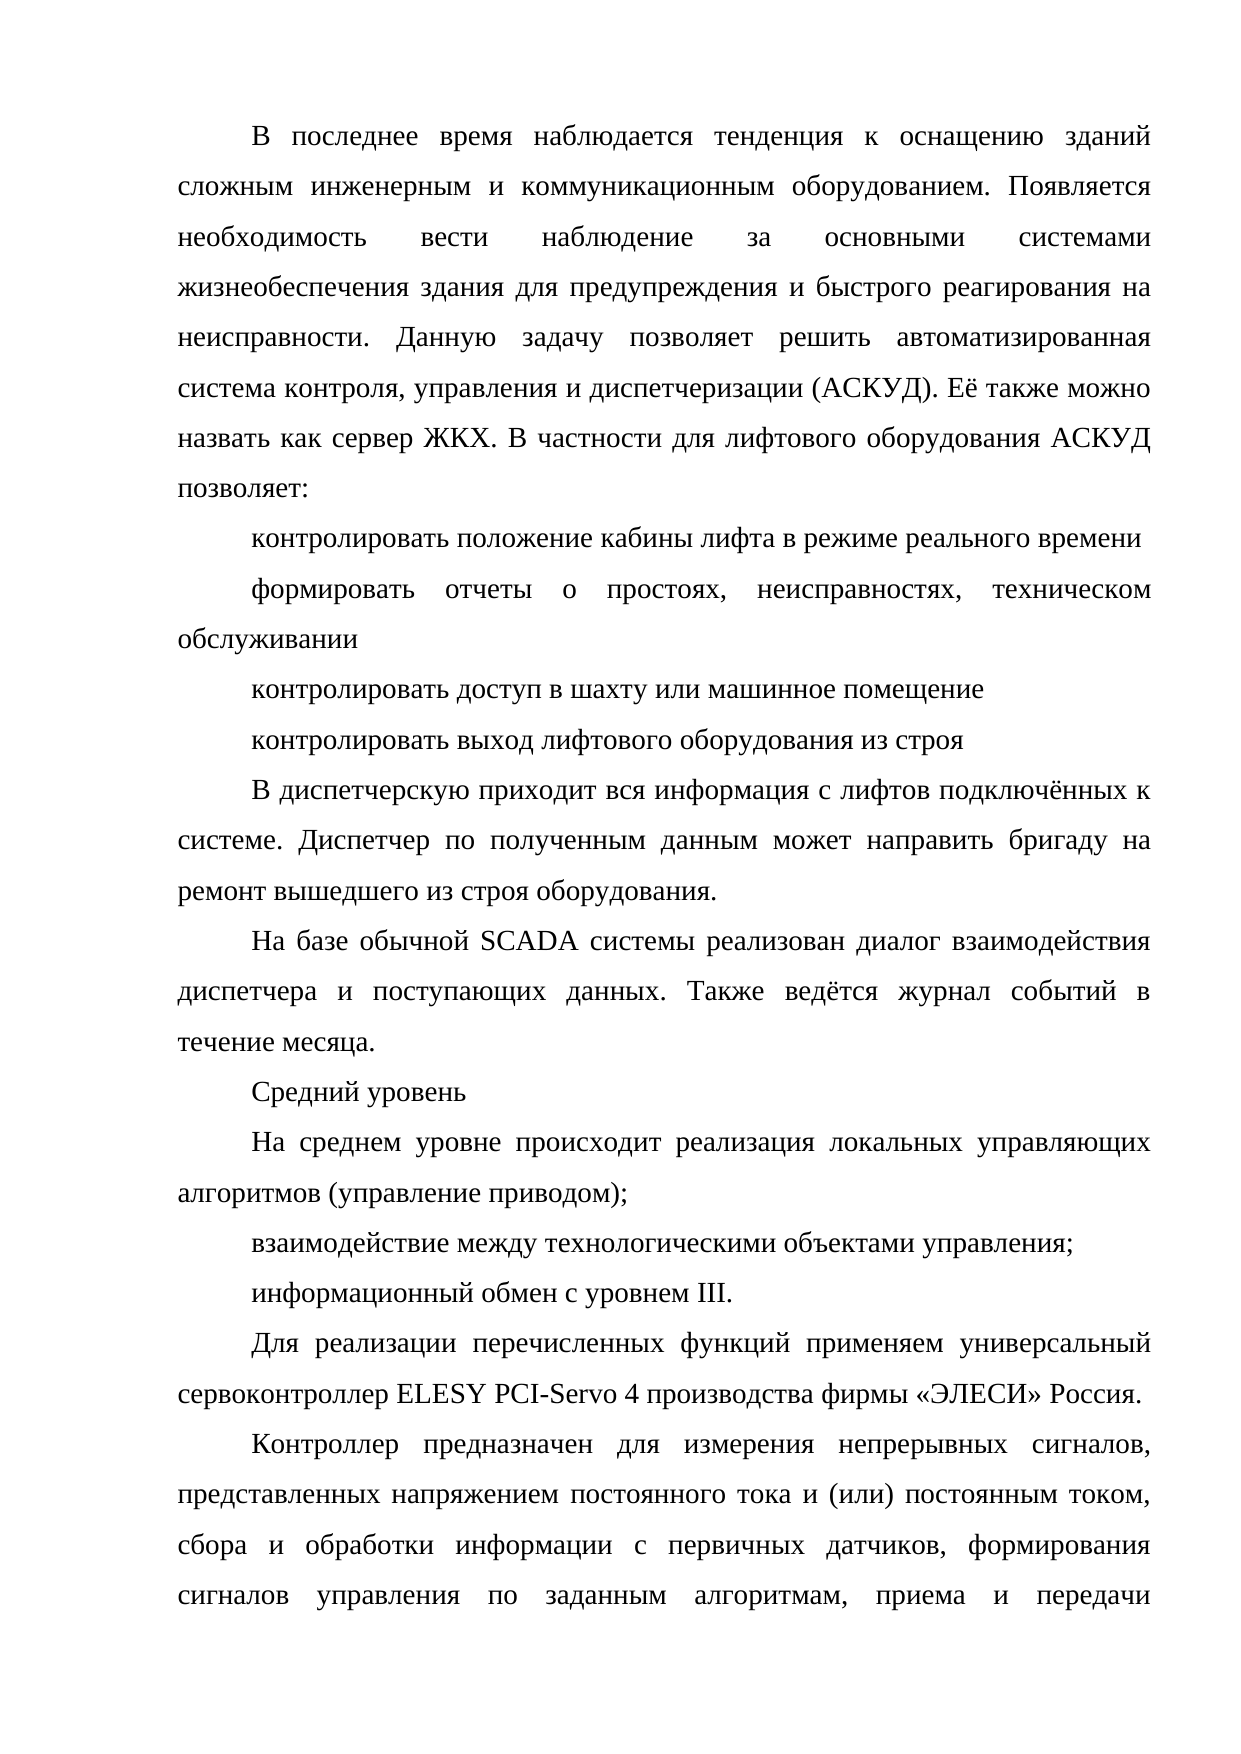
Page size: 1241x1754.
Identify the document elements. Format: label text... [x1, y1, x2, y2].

text информационный обмен с уровнем III. [177, 1275, 1152, 1309]
text Контроллер предназначен для измерения непрерывных сигналов, представленных напряжением постоянного тока и (или) постоянным током, сбора и обработки информации с первичных датчиков, формирования сигналов управления по заданным алгоритмам, приема и передачи [177, 1426, 1152, 1611]
text взаимодействие между технологическими объектами управления; [177, 1225, 1152, 1258]
text На базе обычной SCADA системы реализован диалог взаимодействия диспетчера и поступающих данных. Также ведётся журнал событий в течение месяца. [177, 923, 1152, 1057]
text формировать отчеты о простоях, неисправностях, техническом обслуживании [177, 571, 1152, 655]
text В диспетчерскую приходит вся информация с лифтов подключённых к системе. Диспетчер по полученным данным может направить бригаду на ремонт вышедшего из строя оборудования. [177, 772, 1152, 906]
text Средний уровень [177, 1074, 1152, 1108]
text контролировать доступ в шахту или машинное помещение [177, 672, 1152, 705]
text контролировать выход лифтового оборудования из строя [177, 722, 1152, 755]
text На среднем уровне происходит реализация локальных управляющих алгоритмов (управление приводом); [177, 1124, 1152, 1208]
text Для реализации перечисленных функций применяем универсальный сервоконтроллер ELESY PCI-Servo 4 производства фирмы «ЭЛЕСИ» Россия. [177, 1326, 1152, 1409]
text В последнее время наблюдается тенденция к оснащению зданий сложным инженерным и коммуникационным оборудованием. Появляется необходимость вести наблюдение за основными системами жизнеобеспечения здания для предупреждения и быстрого реагирования на неисправности. Данную задачу позволяет решить автоматизированная система контроля, управления и диспетчеризации (АСКУД). Её также можно назвать как сервер ЖКХ. В частности для лифтового оборудования АСКУД позволяет: [177, 118, 1152, 504]
text контролировать положение кабины лифта в режиме реального времени [177, 521, 1152, 554]
